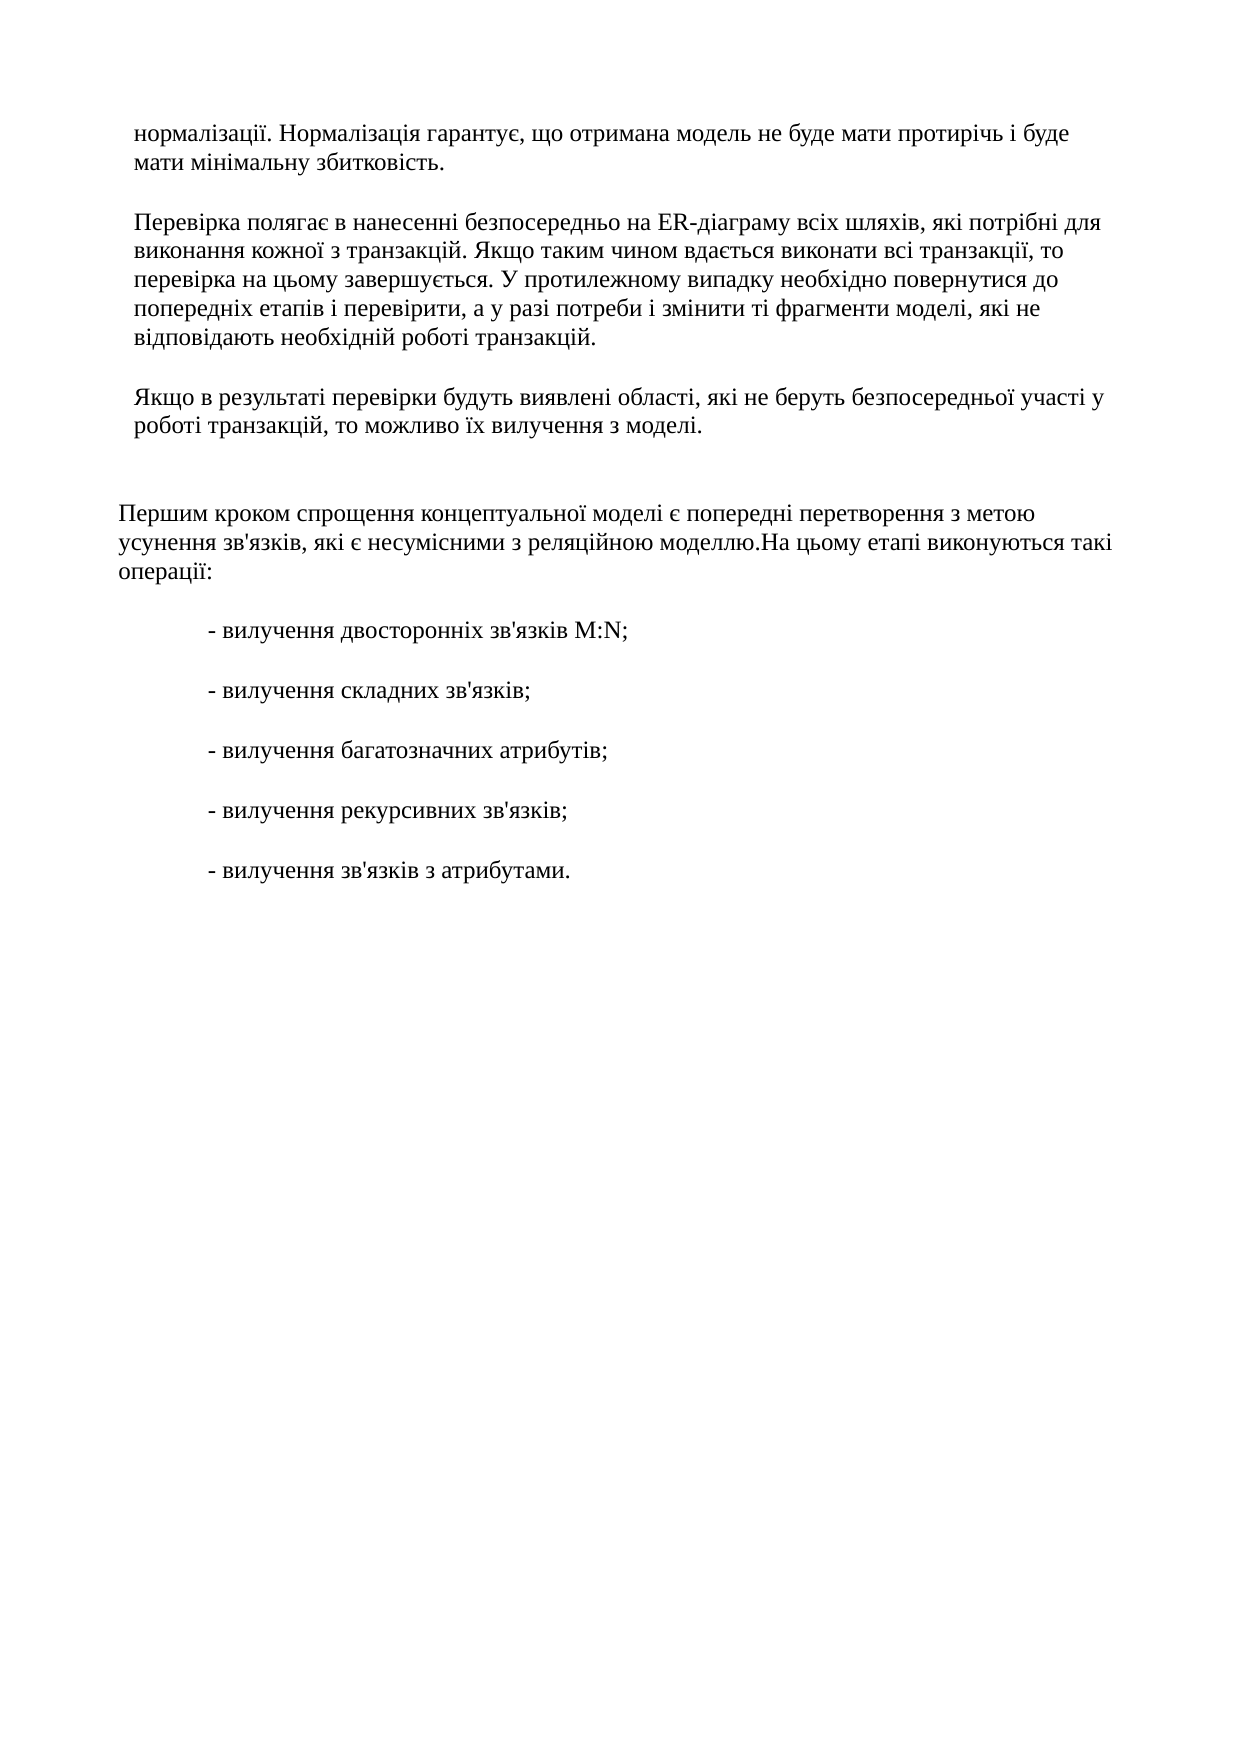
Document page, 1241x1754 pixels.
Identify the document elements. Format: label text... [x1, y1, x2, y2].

text Перевірка полягає в нанесенні безпосередньо на ER-діаграму всіх шляхів, які потрібні для виконання кожної з транзакцій. Якщо таким чином вдається виконати всі транзакції, то перевірка на цьому завершується. У протилежному випадку необхідно повернутися до попередніх етапів і перевірити, а у разі потреби і змінити ті фрагменти моделі, які не відповідають необхідній роботі транзакцій. [134, 207, 1106, 351]
text - вилучення рекурсивних зв'язків; [134, 795, 1106, 823]
text Якщо в результаті перевірки будуть виявлені області, які не беруть безпосередньої участі у роботі транзакцій, то можливо їх вилучення з моделі. [134, 382, 1106, 439]
text - вилучення зв'язків з атрибутами. [134, 855, 1106, 883]
text - вилучення двосторонніх зв'язків M:N; [134, 615, 1106, 643]
text - вилучення складних зв'язків; [134, 675, 1106, 703]
text Першим кроком спрощення концептуальної моделі є попередні перетворення з метою усунення зв'язків, які є несумісними з реляційною моделлю.На цьому етапі виконуються такі операції: [118, 498, 1122, 584]
text нормалізації. Нормалізація гарантує, що отримана модель не буде мати протирічь і буде мати мінімальну збитковість. [134, 118, 1106, 176]
text - вилучення багатозначних атрибутів; [134, 735, 1106, 763]
